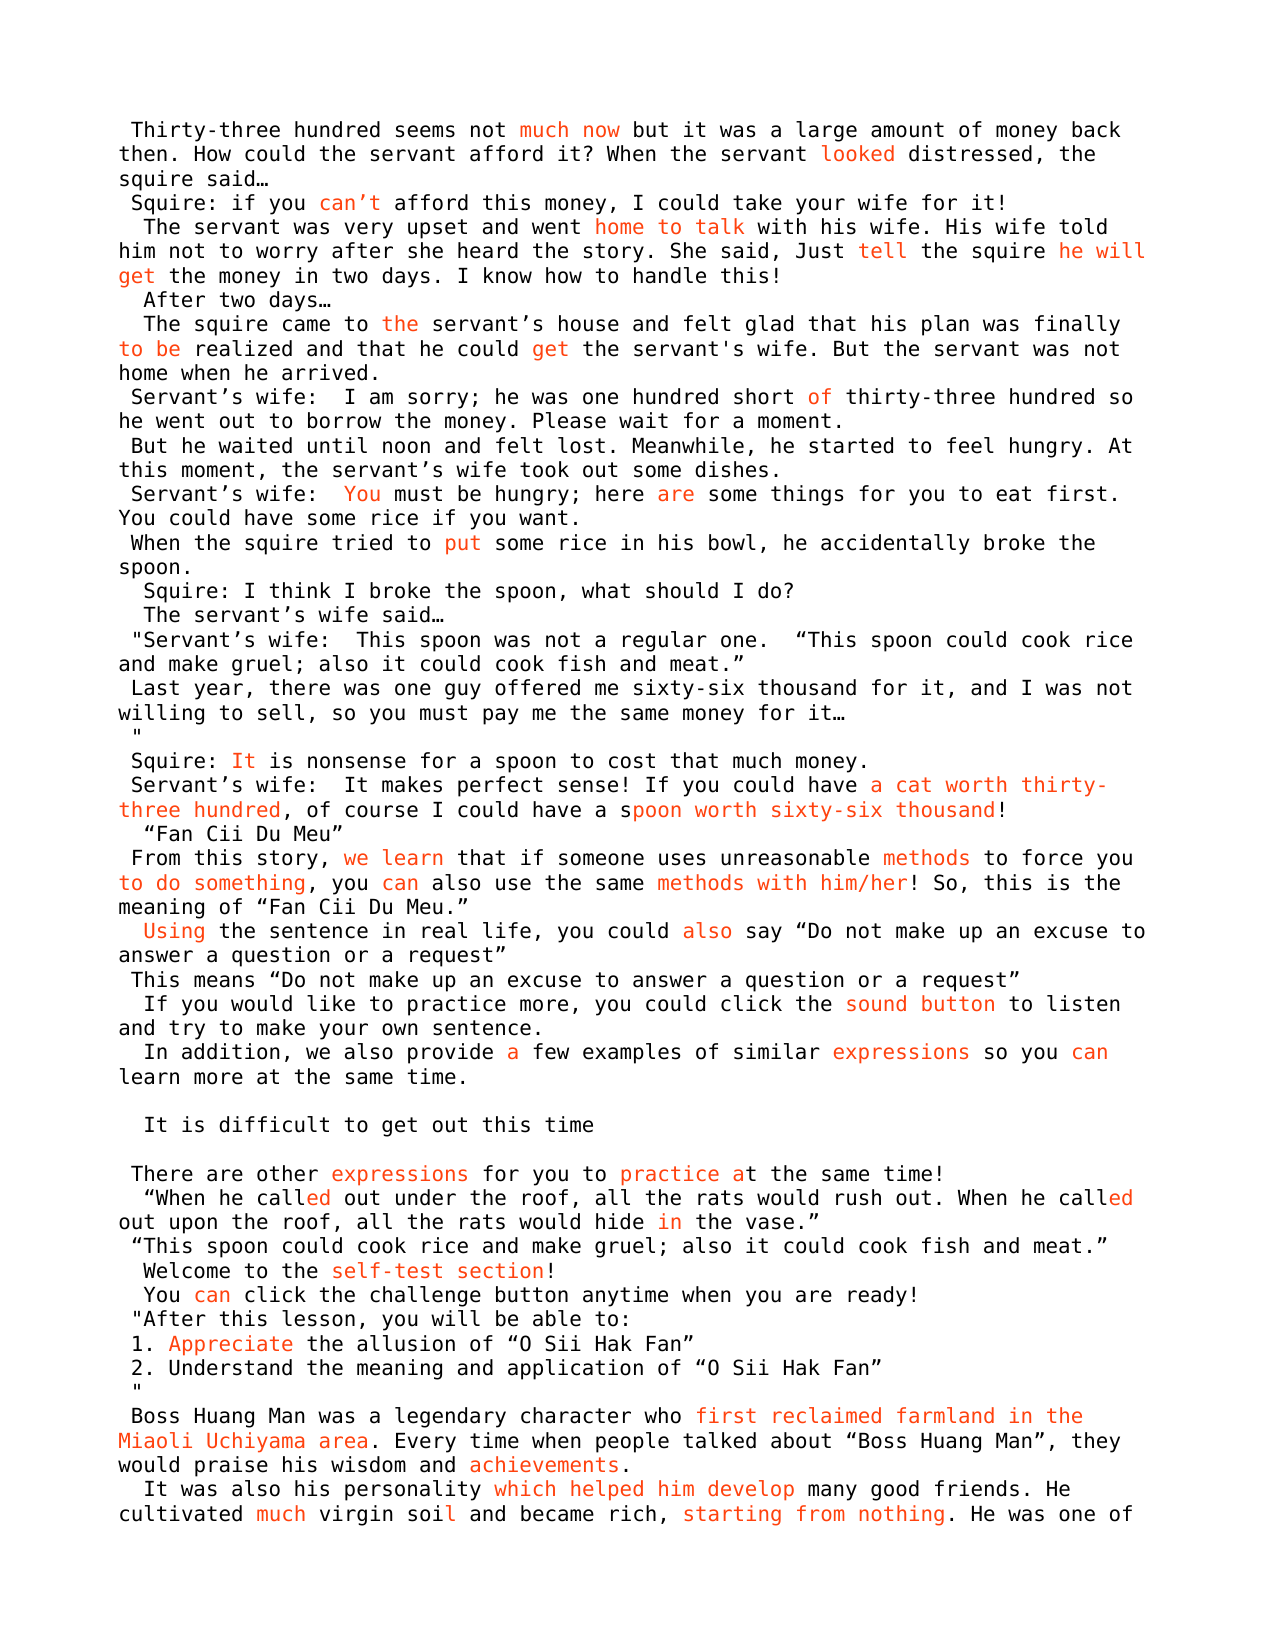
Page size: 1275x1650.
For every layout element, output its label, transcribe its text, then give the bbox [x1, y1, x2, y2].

text Thirty-three hundred seems not much now but it was a large amount of money back then. How could the servant afford it? When the servant looked distressed, the squire said… [118, 118, 1157, 191]
text In addition, we also provide a few examples of similar expressions so you can learn more at the same time. [118, 1040, 1157, 1089]
text Boss Huang Man was a legendary character who first reclaimed farmland in the Miaoli Uchiyama area. Every time when people talked about “Boss Huang Man”, they would praise his wisdom and achievements. [118, 1404, 1157, 1477]
text Last year, there was one guy offered me sixty-six thousand for it, and I was not willing to sell, so you must pay me the same money for it… [118, 676, 1157, 725]
text Squire: if you can’t afford this money, I could take your wife for it! [118, 191, 1157, 215]
text Squire: I think I broke the spoon, what should I do? [118, 579, 1157, 603]
text But he waited until noon and felt lost. Meanwhile, he started to feel hungry. At this moment, the servant’s wife took out some dishes. [118, 434, 1157, 482]
text Welcome to the self-test section! [118, 1259, 1157, 1283]
text The servant’s wife said… [118, 603, 1157, 628]
text “When he called out under the roof, all the rats would rush out. When he called out upon the roof, all the rats would hide in the vase.” [118, 1186, 1157, 1234]
text After two days… [118, 288, 1157, 312]
text “Fan Cii Du Meu” [118, 822, 1157, 846]
text Servant’s wife: I am sorry; he was one hundred short of thirty-three hundred so he went out to borrow the money. Please wait for a moment. [118, 385, 1157, 434]
text Servant’s wife: You must be hungry; here are some things for you to eat first. You could have some rice if you want. [118, 482, 1157, 531]
text Squire: It is nonsense for a spoon to cost that much money. [118, 749, 1157, 773]
text " [118, 1380, 1157, 1404]
text It is difficult to get out this time [118, 1113, 1157, 1137]
text 1. Appreciate the allusion of “O Sii Hak Fan” [118, 1332, 1157, 1356]
text "After this lesson, you will be able to: [118, 1307, 1157, 1332]
text It was also his personality which helped him develop many good friends. He cultivated much virgin soil and became rich, starting from nothing. He was one of [118, 1477, 1157, 1526]
text Using the sentence in real life, you could also say “Do not make up an excuse to answer a question or a request” [118, 919, 1157, 968]
text Servant’s wife: It makes perfect sense! If you could have a cat worth thirty-three hundred, of course I could have a spoon worth sixty-six thousand! [118, 773, 1157, 822]
text " [118, 725, 1157, 749]
text When the squire tried to put some rice in his bowl, he accidentally broke the spoon. [118, 531, 1157, 579]
text If you would like to practice more, you could click the sound button to listen and try to make your own sentence. [118, 992, 1157, 1040]
text You can click the challenge button anytime when you are ready! [118, 1283, 1157, 1307]
text “This spoon could cook rice and make gruel; also it could cook fish and meat.” [118, 1234, 1157, 1259]
text The servant was very upset and went home to talk with his wife. His wife told him not to worry after she heard the story. She said, Just tell the squire he will get the money in two days. I know how to handle this! [118, 215, 1157, 288]
text "Servant’s wife: This spoon was not a regular one. “This spoon could cook rice and make gruel; also it could cook fish and meat.” [118, 628, 1157, 676]
text From this story, we learn that if someone uses unreasonable methods to force you to do something, you can also use the same methods with him/her! So, this is the meaning of “Fan Cii Du Meu.” [118, 846, 1157, 919]
text The squire came to the servant’s house and felt glad that his plan was finally to be realized and that he could get the servant's wife. But the servant was not home when he arrived. [118, 312, 1157, 385]
text This means “Do not make up an excuse to answer a question or a request” [118, 968, 1157, 992]
text 2. Understand the meaning and application of “O Sii Hak Fan” [118, 1356, 1157, 1380]
text There are other expressions for you to practice at the same time! [118, 1162, 1157, 1186]
